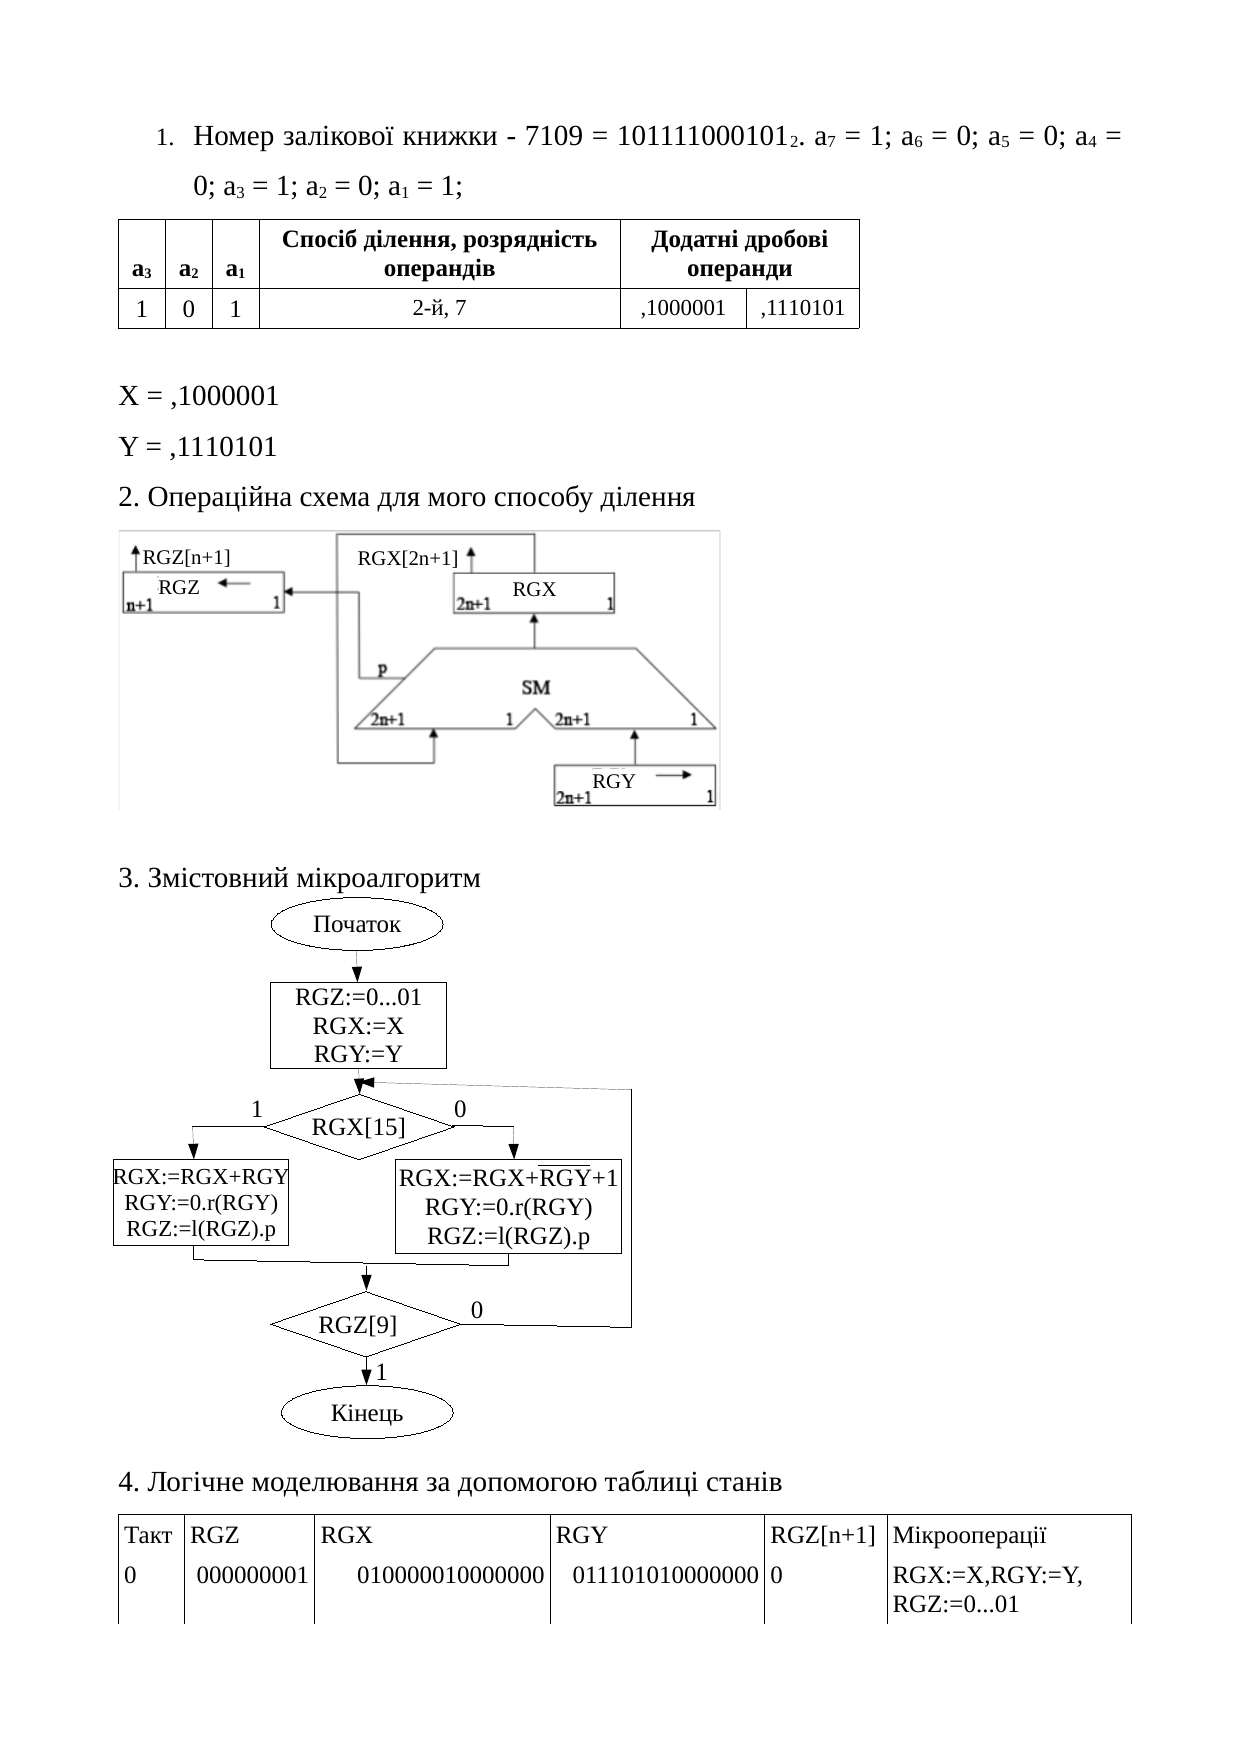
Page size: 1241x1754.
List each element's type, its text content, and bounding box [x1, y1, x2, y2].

list Номер залікової книжки - 7109 = 1011110001012. a7 = 1; a6 = 0; a5 = 0; a4 = 0; a3 = 1; a2 = 0; a1 = 1; [156, 118, 1122, 202]
table_cell 011101010000000 [551, 1555, 764, 1623]
table_header Спосіб ділення, розрядність операндів [260, 220, 620, 288]
table_header a2 [166, 220, 212, 288]
table_cell 1 [213, 289, 259, 328]
table_cell 1 [119, 289, 165, 328]
text Y = ,1110101 [118, 429, 1122, 462]
table_cell ,1000001 [621, 289, 746, 328]
table_header RGZ[n+1] [765, 1515, 887, 1554]
picture [118, 529, 721, 810]
table_header RGZ [185, 1515, 314, 1554]
table_header Такт [119, 1515, 184, 1554]
table_cell ,1110101 [747, 289, 859, 328]
table_cell 0 [119, 1555, 184, 1623]
table_header a3 [119, 220, 165, 288]
table_cell RGX:=X,RGY:=Y, RGZ:=0...01 [888, 1555, 1131, 1623]
table_header a1 [213, 220, 259, 288]
table_header RGX [315, 1515, 550, 1554]
text X = ,1000001 [118, 378, 1122, 412]
table_cell 010000010000000 [315, 1555, 550, 1623]
text 2. Операційна схема для мого способу ділення [118, 479, 1122, 513]
text 3. Змістовний мікроалгоритм [118, 860, 1122, 894]
table_header Додатні дробові операнди [621, 220, 859, 288]
table_header RGY [551, 1515, 764, 1554]
text 4. Логічне моделювання за допомогою таблиці станів [118, 1464, 1122, 1497]
table_header Мікрооперації [888, 1515, 1131, 1554]
table_cell 0 [765, 1555, 887, 1623]
table_cell 0 [166, 289, 212, 328]
table_cell 000000001 [185, 1555, 314, 1623]
table_cell 2-й, 7 [260, 289, 620, 328]
